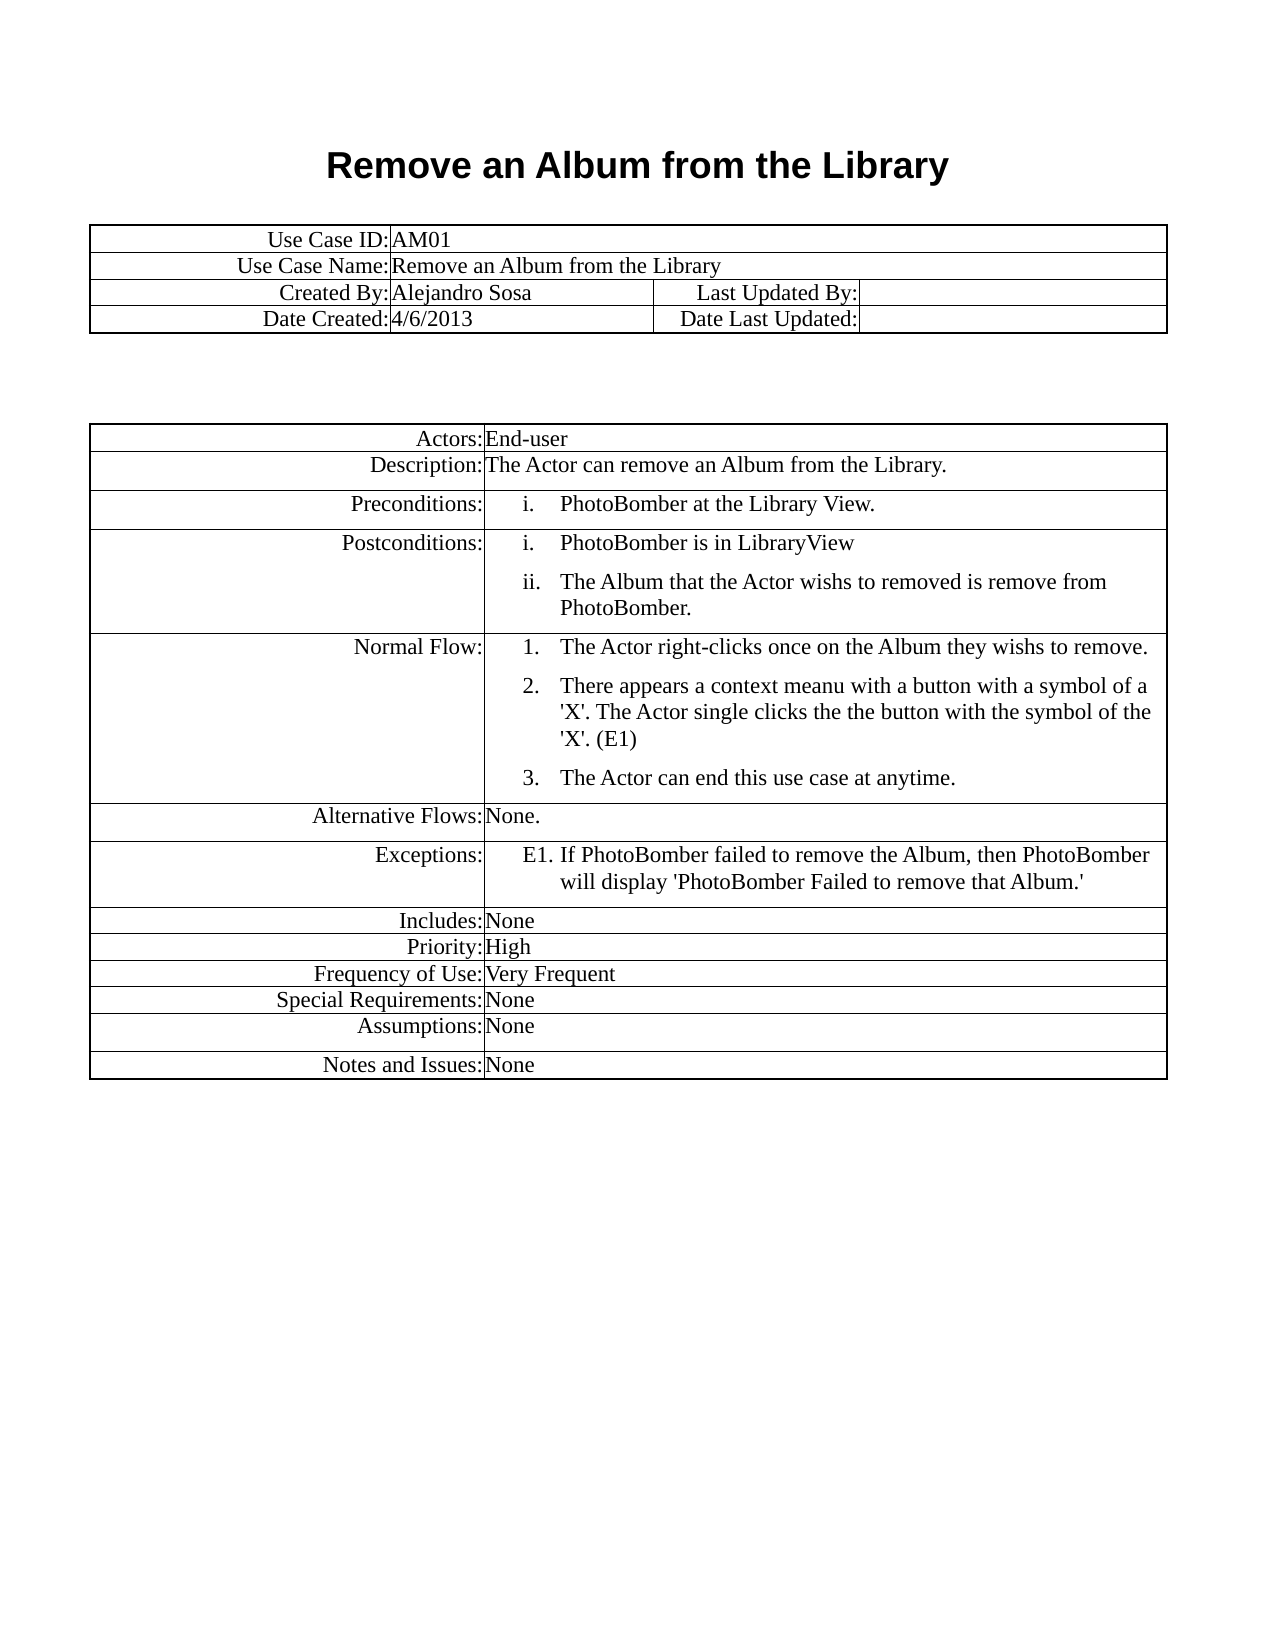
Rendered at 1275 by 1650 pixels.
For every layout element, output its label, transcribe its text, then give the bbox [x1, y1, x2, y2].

table_cell PhotoBomber is in LibraryView The Album that the Actor wishs to removed is remove from PhotoBomber. [485, 530, 1166, 633]
table_cell Notes and Issues: [91, 1052, 484, 1078]
table_cell None [485, 987, 1166, 1012]
table_cell Special Requirements: [91, 987, 484, 1012]
table_cell Preconditions: [91, 491, 484, 529]
table_cell Created By: [91, 280, 390, 305]
table_cell 4/6/2013 [391, 306, 653, 332]
table_cell The Actor can remove an Album from the Library. [485, 452, 1166, 490]
table_cell Priority: [91, 934, 484, 959]
table_cell Use Case Name: [91, 253, 390, 279]
table_cell Description: [91, 452, 484, 490]
table_cell Remove an Album from the Library [391, 253, 1166, 279]
title Remove an Album from the Library [118, 143, 1157, 186]
table_header Actors: [91, 425, 484, 451]
table_cell Includes: [91, 908, 484, 933]
table_cell [860, 306, 1166, 332]
table_cell None [485, 1052, 1166, 1078]
table_cell Assumptions: [91, 1014, 484, 1051]
table_cell High [485, 934, 1166, 959]
table_header Use Case ID: [91, 226, 390, 252]
table_cell Last Updated By: [654, 280, 859, 305]
table_cell Normal Flow: [91, 634, 484, 802]
table_cell None [485, 908, 1166, 933]
table_cell Alejandro Sosa [391, 280, 653, 305]
table_cell None [485, 1014, 1166, 1051]
table_header End-user [485, 425, 1166, 451]
table_cell Alternative Flows: [91, 804, 484, 841]
table_cell PhotoBomber at the Library View. [485, 491, 1166, 529]
table_cell None. [485, 804, 1166, 841]
table_header AM01 [391, 226, 1166, 252]
table_cell Postconditions: [91, 530, 484, 633]
table_cell If PhotoBomber failed to remove the Album, then PhotoBomber will display 'PhotoBomber Failed to remove that Album.' [485, 842, 1166, 907]
table_cell The Actor right-clicks once on the Album they wishs to remove. There appears a context meanu with a button with a symbol of a 'X'. The Actor single clicks the the button with the symbol of the 'X'. (E1) The Actor can end this use case at anytime. [485, 634, 1166, 802]
table_cell [860, 280, 1166, 305]
table_cell Exceptions: [91, 842, 484, 907]
table_cell Date Created: [91, 306, 390, 332]
table_cell Date Last Updated: [654, 306, 859, 332]
table_cell Frequency of Use: [91, 961, 484, 986]
table_cell Very Frequent [485, 961, 1166, 986]
